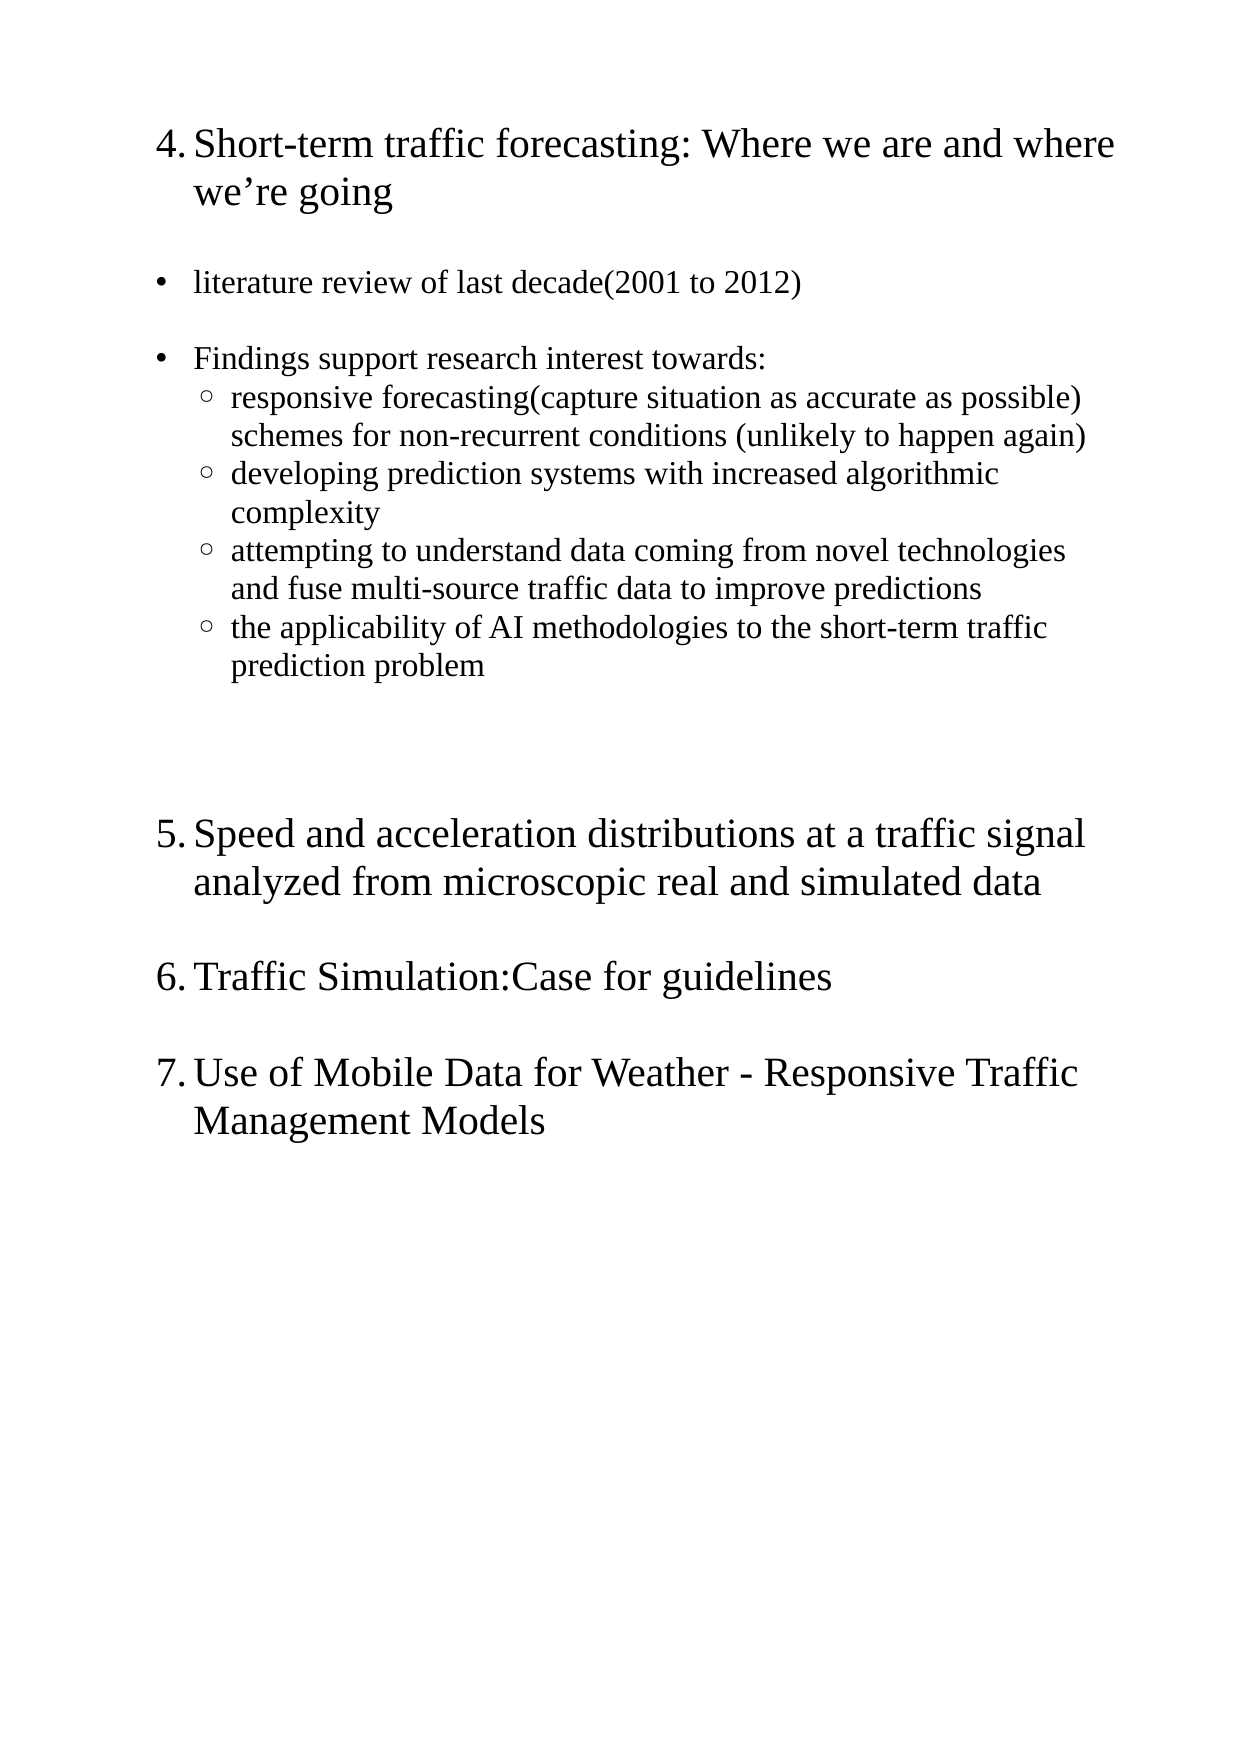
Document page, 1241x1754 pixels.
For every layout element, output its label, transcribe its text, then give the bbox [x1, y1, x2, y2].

list the applicability of AI methodologies to the short-term traffic prediction problem [193, 607, 1122, 683]
list Short-term traffic forecasting: Where we are and where we’re going [156, 118, 1122, 214]
list attempting to understand data coming from novel technologies and fuse multi-source traffic data to improve predictions [193, 530, 1122, 607]
list responsive forecasting(capture situation as accurate as possible) schemes for non-recurrent conditions (unlikely to happen again) [193, 377, 1122, 453]
list Speed and acceleration distributions at a traffic signal [156, 808, 1122, 856]
list Traffic Simulation:Case for guidelines [156, 952, 1122, 1000]
list Use of Mobile Data for Weather - Responsive Traffic Management Models [156, 1048, 1122, 1143]
list developing prediction systems with increased algorithmic complexity [193, 453, 1122, 530]
list Findings support research interest towards: [156, 338, 1122, 377]
list analyzed from microscopic real and simulated data [156, 856, 1122, 904]
list literature review of last decade(2001 to 2012) [156, 262, 1122, 300]
